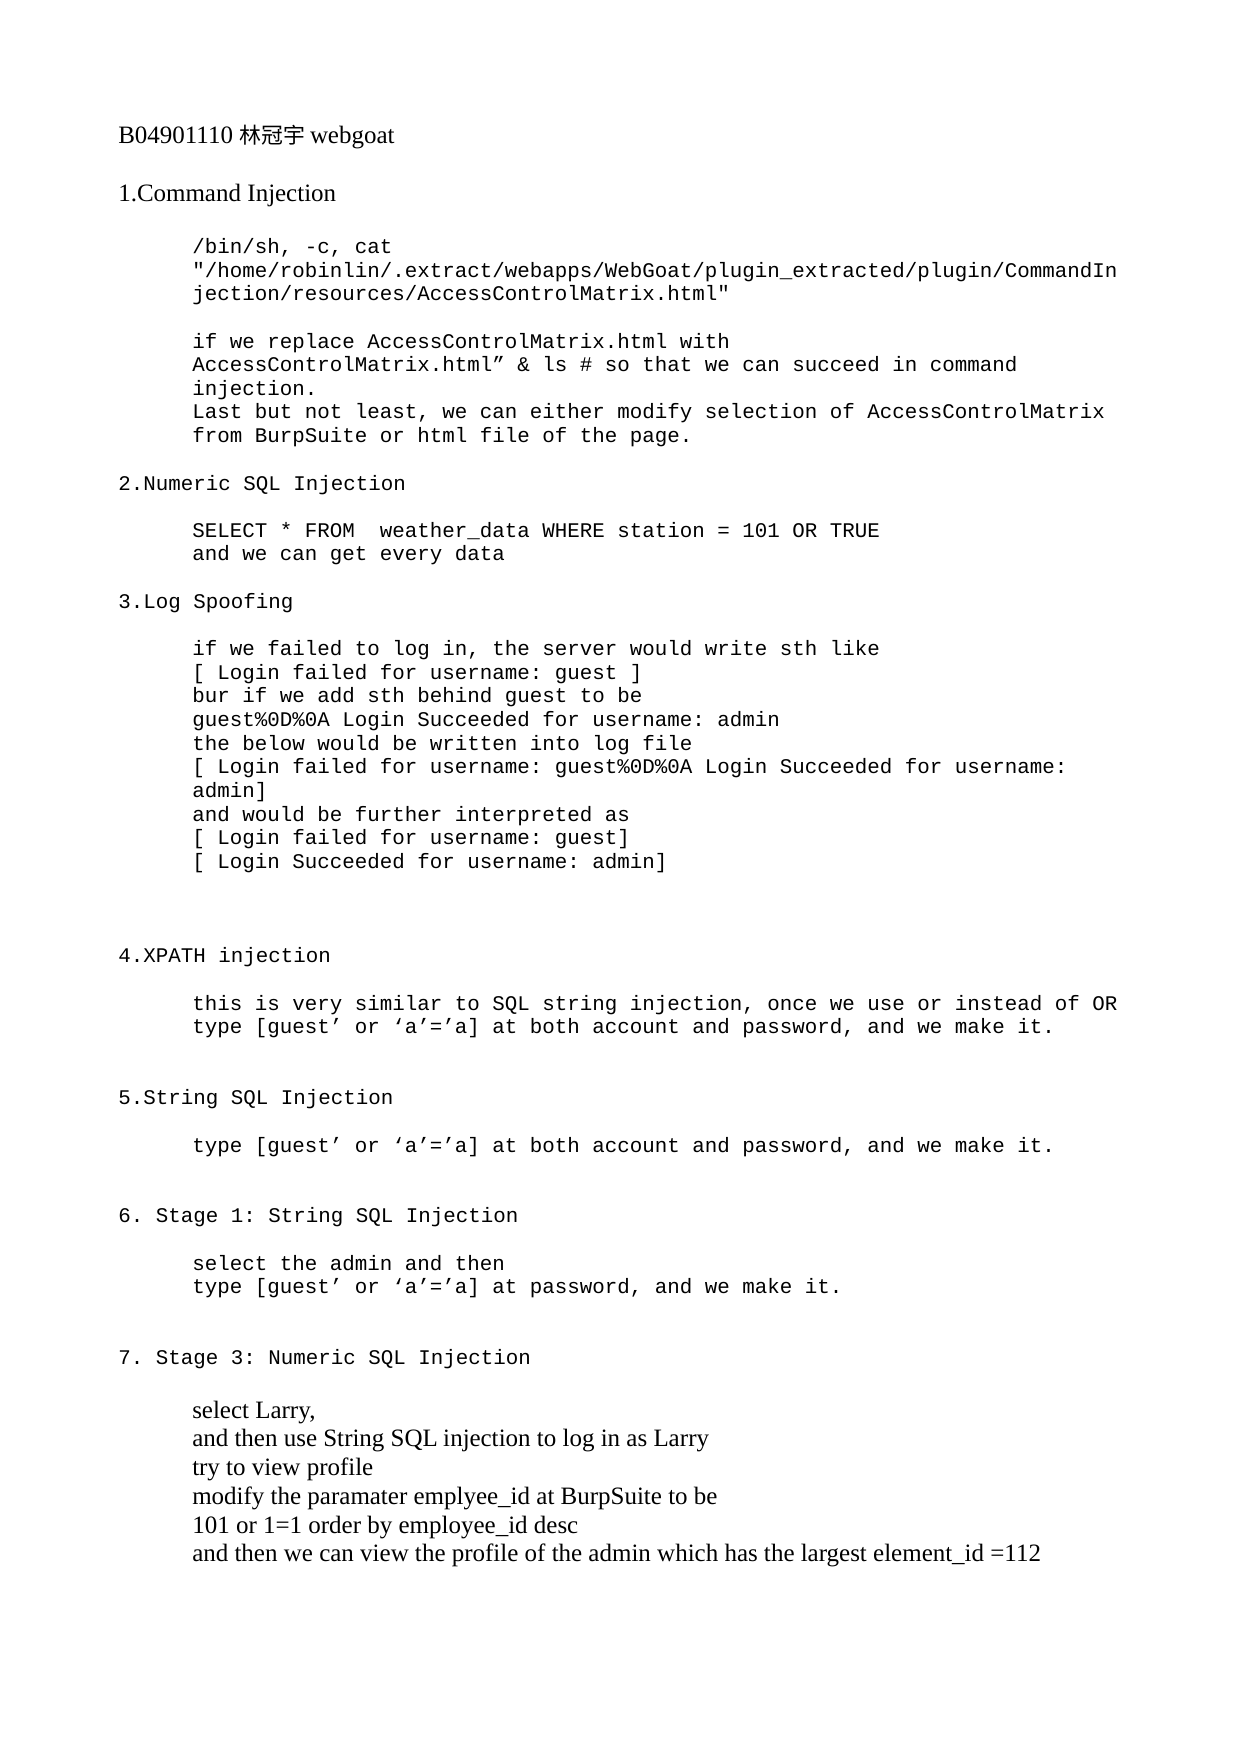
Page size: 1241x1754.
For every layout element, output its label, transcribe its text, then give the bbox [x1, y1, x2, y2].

text bur if we add sth behind guest to be [118, 685, 1122, 709]
text B04901110 林冠宇 webgoat [118, 118, 1122, 150]
text and then use String SQL injection to log in as Larry [118, 1423, 1122, 1452]
text 5.String SQL Injection [118, 1087, 1122, 1111]
text 4.XPATH injection [118, 945, 1122, 969]
text and we can get every data [118, 543, 1122, 567]
text 3.Log Spoofing [118, 591, 1122, 614]
text 6. Stage 1: String SQL Injection [118, 1206, 1122, 1229]
text [ Login failed for username: guest%0D%0A Login Succeeded for username: admin] [118, 756, 1122, 803]
text select Larry, [118, 1395, 1122, 1423]
text type [guest’ or ‘a’=’a] at both account and password, and we make it. [118, 1134, 1122, 1158]
text 2.Numeric SQL Injection [118, 472, 1122, 496]
text 7. Stage 3: Numeric SQL Injection [118, 1347, 1122, 1371]
text Last but not least, we can either modify selection of AccessControlMatrix [118, 402, 1122, 425]
text 101 or 1=1 order by employee_id desc [118, 1510, 1122, 1538]
text the below would be written into log file [118, 733, 1122, 756]
text if we failed to log in, the server would write sth like [118, 638, 1122, 662]
text guest%0D%0A Login Succeeded for username: admin [118, 709, 1122, 733]
text and then we can view the profile of the admin which has the largest element_id =112 [118, 1538, 1122, 1567]
text 1.Command Injection [118, 178, 1122, 207]
text if we replace AccessControlMatrix.html with [118, 331, 1122, 354]
text and would be further interpreted as [118, 803, 1122, 827]
text [ Login failed for username: guest ] [118, 662, 1122, 685]
text modify the paramater emplyee_id at BurpSuite to be [118, 1481, 1122, 1510]
text [ Login failed for username: guest] [118, 827, 1122, 851]
text SELECT * FROM weather_data WHERE station = 101 OR TRUE [118, 520, 1122, 543]
text type [guest’ or ‘a’=’a] at both account and password, and we make it. [118, 1016, 1122, 1040]
text [ Login Succeeded for username: admin] [118, 851, 1122, 874]
text type [guest’ or ‘a’=’a] at password, and we make it. [118, 1276, 1122, 1300]
text this is very similar to SQL string injection, once we use or instead of OR [118, 993, 1122, 1016]
text from BurpSuite or html file of the page. [118, 425, 1122, 449]
text /bin/sh, -c, cat "/home/robinlin/.extract/webapps/WebGoat/plugin_extracted/plugin/CommandIn jection/resources/AccessControlMatrix.html" [118, 236, 1122, 307]
text AccessControlMatrix.html” & ls # so that we can succeed in command injection. [118, 354, 1122, 402]
text try to view profile [118, 1452, 1122, 1481]
text select the admin and then [118, 1253, 1122, 1276]
